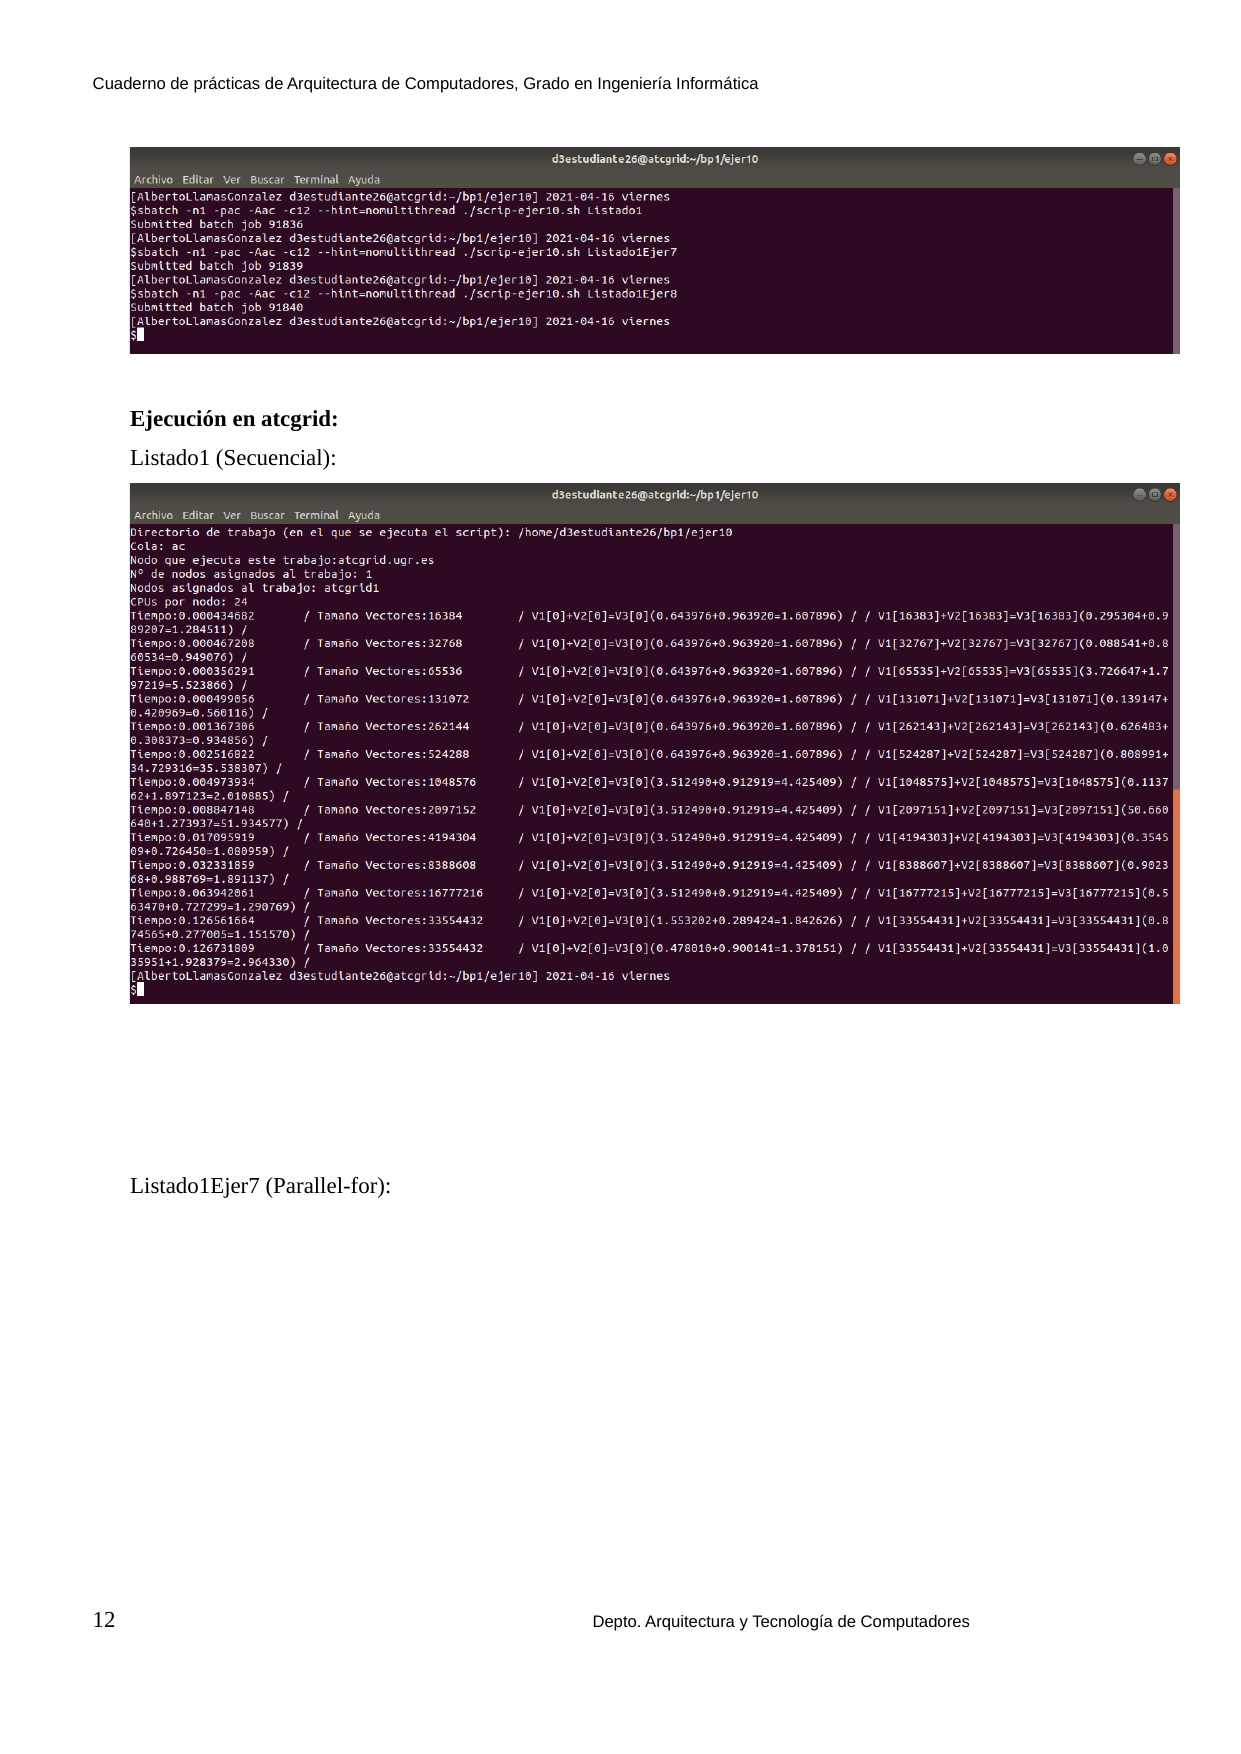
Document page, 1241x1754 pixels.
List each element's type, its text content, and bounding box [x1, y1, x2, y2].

list Listado1 (Secuencial): [130, 444, 1143, 471]
list Listado1Ejer7 (Parallel-for): [130, 1172, 1143, 1198]
list Ejecución en atcgrid: [130, 405, 1143, 432]
